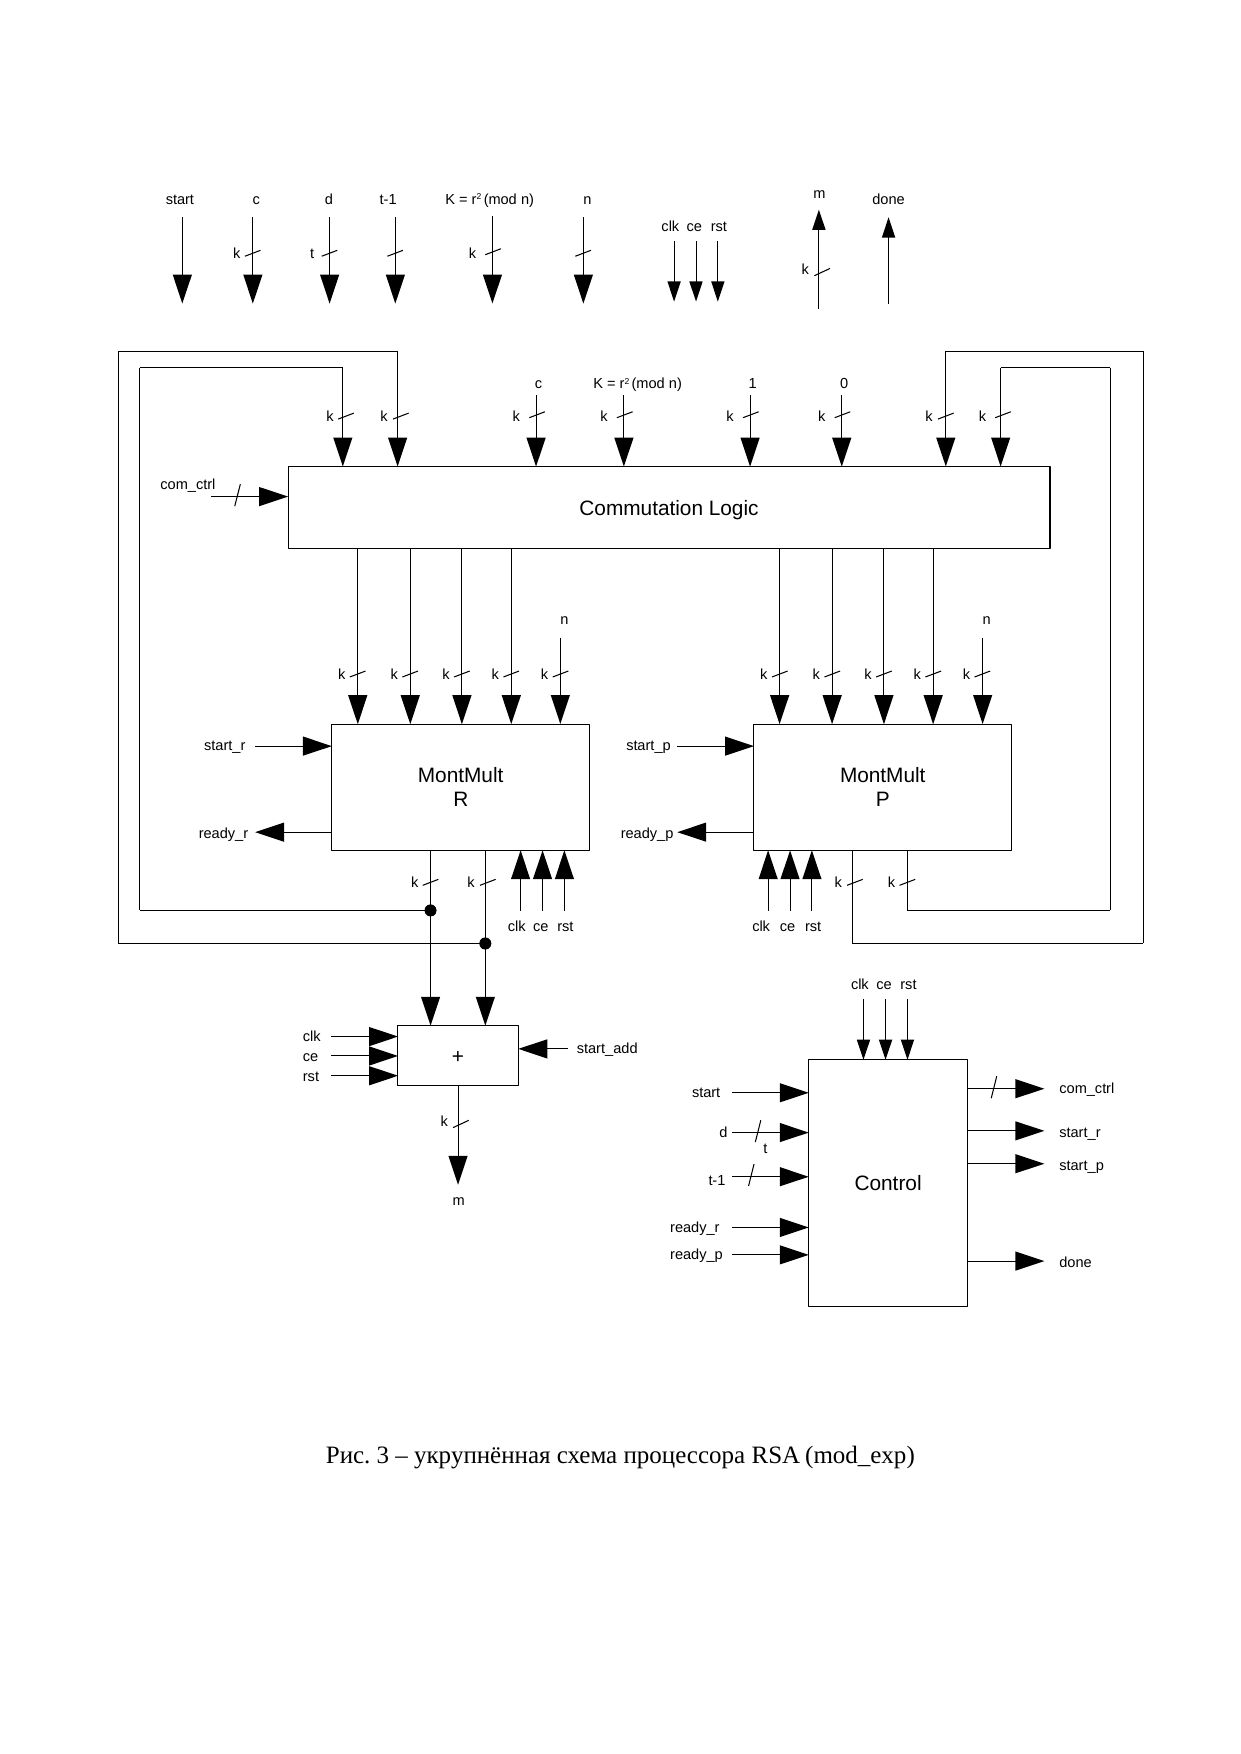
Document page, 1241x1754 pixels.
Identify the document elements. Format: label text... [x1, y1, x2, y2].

text Рис. 3 – укрупнённая схема процессора RSA (mod_exp) [118, 1441, 1122, 1469]
